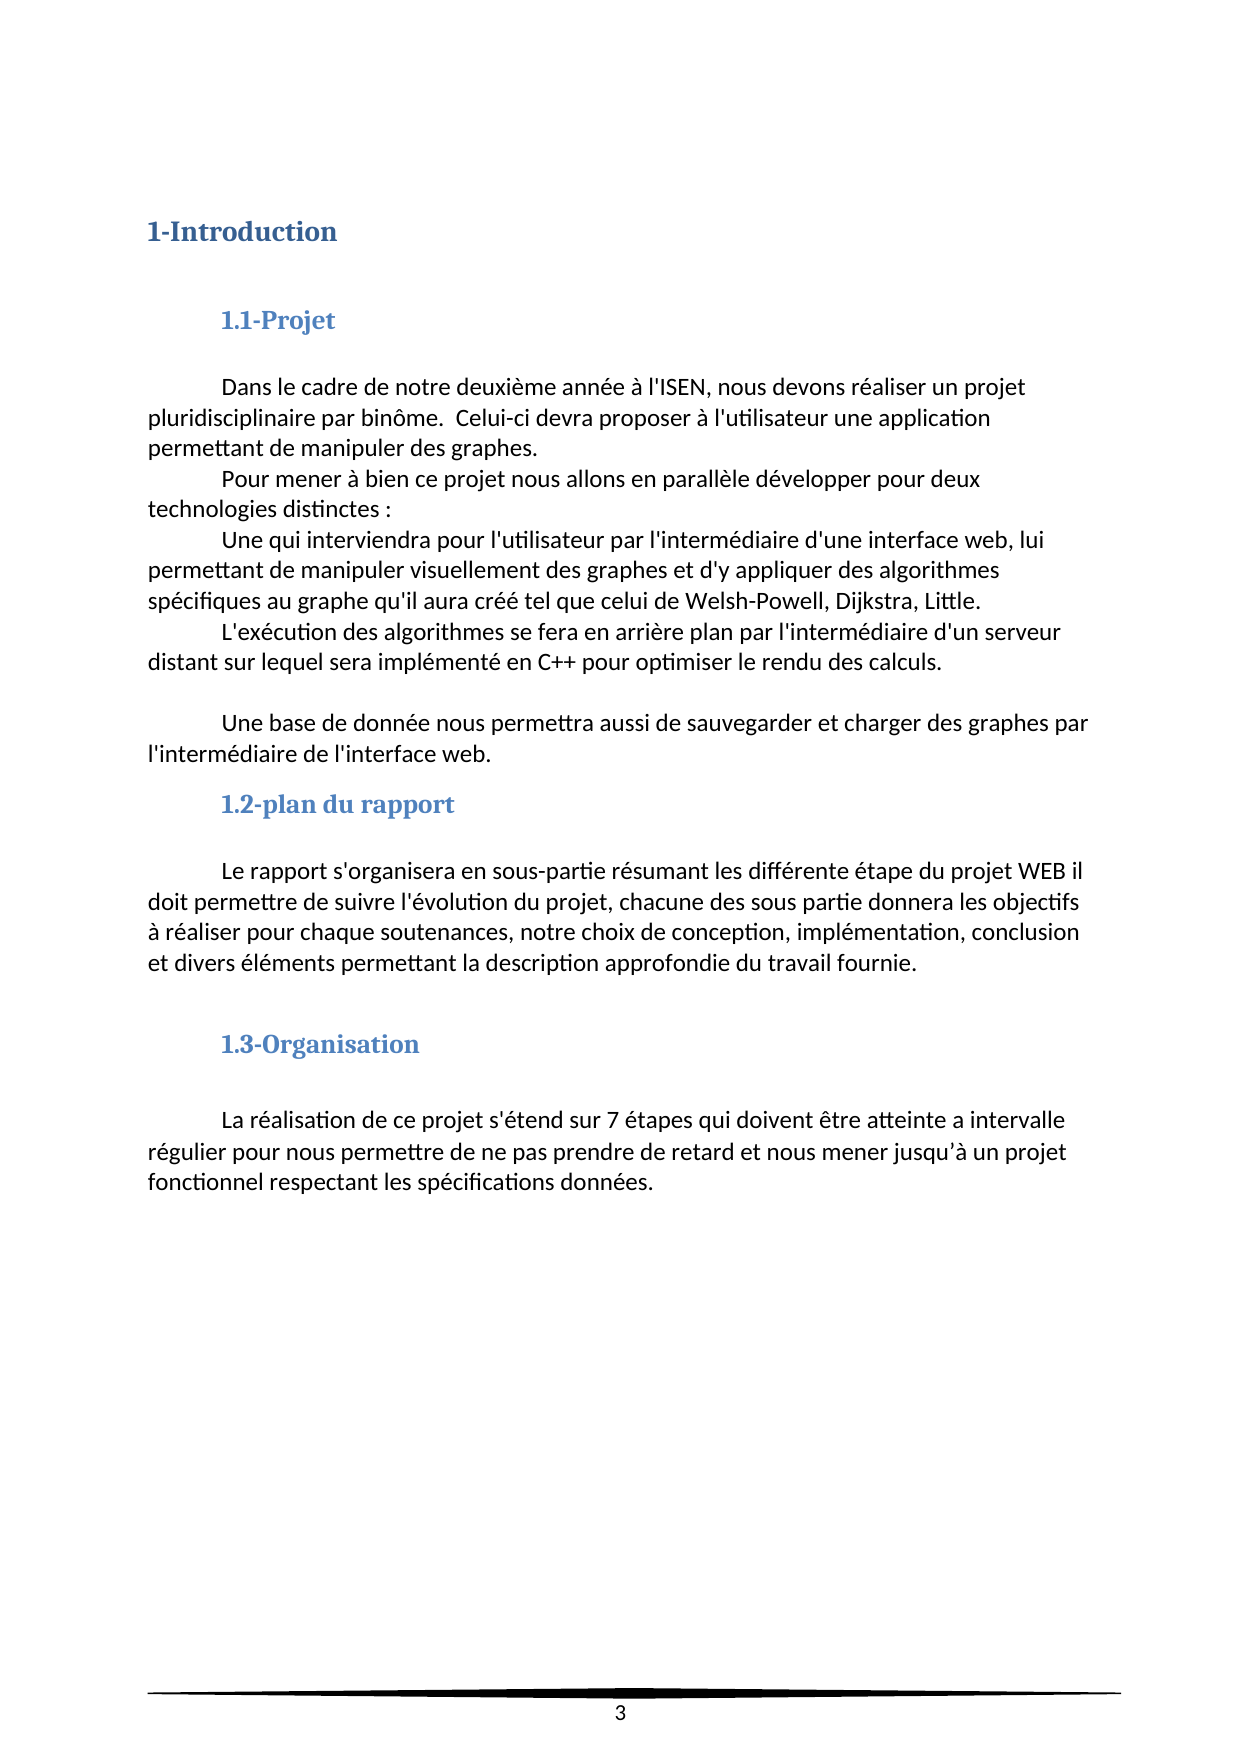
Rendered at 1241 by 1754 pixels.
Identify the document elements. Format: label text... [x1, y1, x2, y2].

subtitle 1.1-Projet [148, 305, 1093, 336]
subtitle 1.2-plan du rapport [148, 789, 1093, 820]
text Dans le cadre de notre deuxième année à l'ISEN, nous devons réaliser un projet pluridisciplinaire par binôme. Celui-ci devra proposer à l'utilisateur une application permettant de manipuler des graphes. [148, 372, 1093, 463]
text Une qui interviendra pour l'utilisateur par l'intermédiaire d'une interface web, lui permettant de manipuler visuellement des graphes et d'y appliquer des algorithmes spécifiques au graphe qu'il aura créé tel que celui de Welsh-Powell, Dijkstra, Little. [148, 524, 1093, 616]
text L'exécution des algorithmes se fera en arrière plan par l'intermédiaire d'un serveur distant sur lequel sera implémenté en C++ pour optimiser le rendu des calculs. [148, 616, 1093, 677]
text Le rapport s'organisera en sous-partie résumant les différente étape du projet WEB il doit permettre de suivre l'évolution du projet, chacune des sous partie donnera les objectifs à réaliser pour chaque soutenances, notre choix de conception, implémentation, conclusion et divers éléments permettant la description approfondie du travail fournie. [148, 855, 1093, 977]
text Pour mener à bien ce projet nous allons en parallèle développer pour deux technologies distinctes : [148, 463, 1093, 524]
subtitle 1-Introduction [148, 215, 1093, 249]
text La réalisation de ce projet s'étend sur 7 étapes qui doivent être atteinte a intervalle régulier pour nous permettre de ne pas prendre de retard et nous mener jusqu’à un projet fonctionnel respectant les spécifications données. [148, 1100, 1093, 1197]
subtitle 1.3-Organisation [148, 1029, 1093, 1060]
text Une base de donnée nous permettra aussi de sauvegarder et charger des graphes par l'intermédiaire de l'interface web. [148, 707, 1093, 768]
